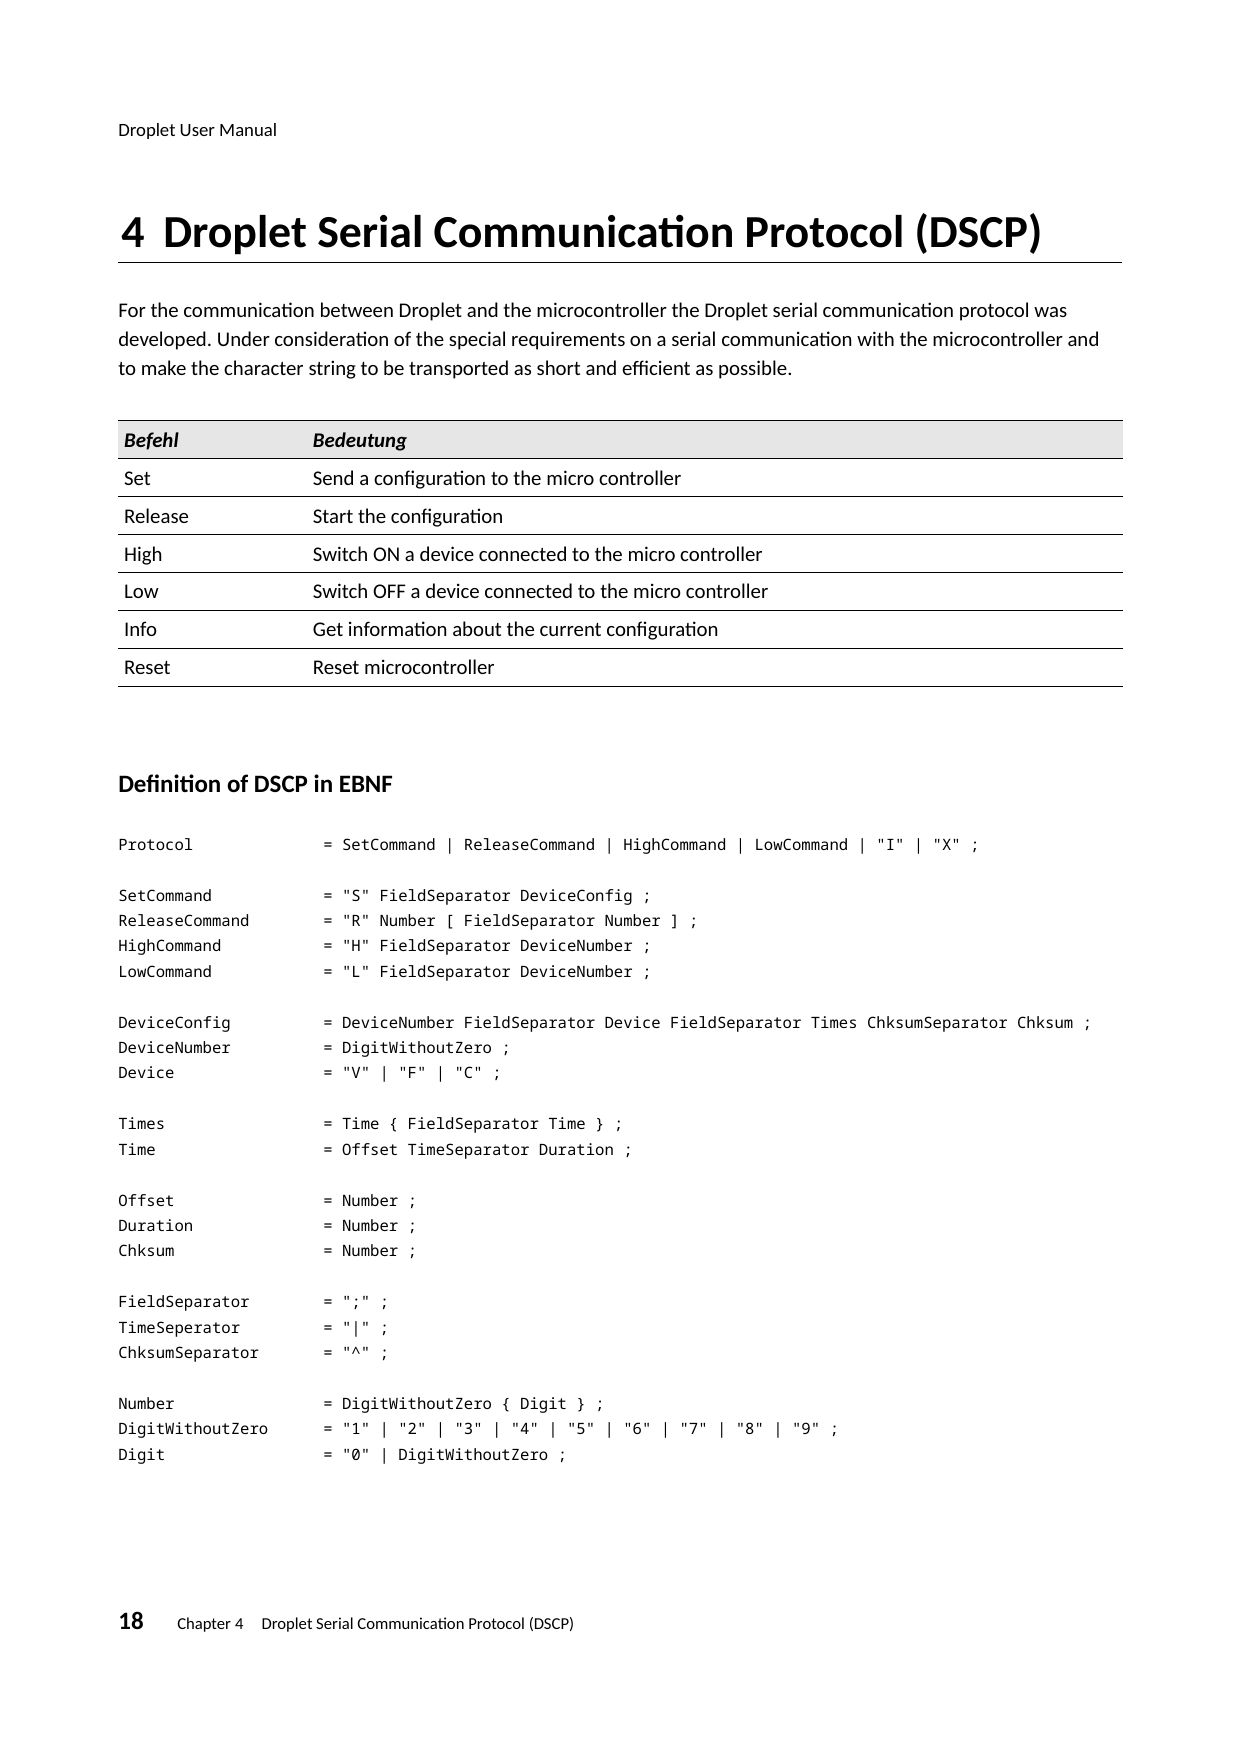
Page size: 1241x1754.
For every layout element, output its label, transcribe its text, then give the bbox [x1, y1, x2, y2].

text DigitWithoutZero = "1" | "2" | "3" | "4" | "5" | "6" | "7" | "8" | "9" ; [118, 1418, 1122, 1439]
table_cell Release [118, 497, 307, 534]
text DeviceConfig = DeviceNumber FieldSeparator Device FieldSeparator Times ChksumSeparator Chksum ; [118, 1011, 1122, 1033]
table_cell Switch ON a device connected to the micro controller [307, 535, 1123, 572]
subtitle Droplet Serial Communication Protocol (DSCP) [118, 200, 1122, 262]
table_cell Reset microcontroller [307, 649, 1123, 686]
table_cell Start the configuration [307, 497, 1123, 534]
text Digit = "0" | DigitWithoutZero ; [118, 1443, 1122, 1465]
table_header Bedeutung [307, 421, 1123, 458]
subtitle Definition of DSCP in EBNF [118, 768, 1122, 799]
text Times = Time { FieldSeparator Time } ; [118, 1113, 1122, 1134]
table_cell Switch OFF a device connected to the micro controller [307, 573, 1123, 610]
text ChksumSeparator = "^" ; [118, 1342, 1122, 1363]
table_cell Reset [118, 649, 307, 686]
text Chksum = Number ; [118, 1240, 1122, 1261]
text FieldSeparator = ";" ; [118, 1291, 1122, 1312]
table_header Befehl [118, 421, 307, 458]
text For the communication between Droplet and the microcontroller the Droplet serial communication protocol was developed. Under consideration of the special requirements on a serial communication with the microcontroller and to make the character string to be transported as short and efficient as possible. [118, 297, 1122, 381]
table_cell Low [118, 573, 307, 610]
text DeviceNumber = DigitWithoutZero ; [118, 1037, 1122, 1058]
table_cell Info [118, 611, 307, 648]
text TimeSeperator = "|" ; [118, 1316, 1122, 1338]
text Time = Offset TimeSeparator Duration ; [118, 1138, 1122, 1160]
text Protocol = SetCommand | ReleaseCommand | HighCommand | LowCommand | "I" | "X" ; [118, 833, 1122, 855]
text Number = DigitWithoutZero { Digit } ; [118, 1393, 1122, 1414]
text ReleaseCommand = "R" Number [ FieldSeparator Number ] ; [118, 910, 1122, 931]
text Duration = Number ; [118, 1215, 1122, 1236]
table_cell Get information about the current configuration [307, 611, 1123, 648]
text Device = "V" | "F" | "C" ; [118, 1062, 1122, 1083]
table_cell Set [118, 459, 307, 496]
text SetCommand = "S" FieldSeparator DeviceConfig ; [118, 884, 1122, 906]
text LowCommand = "L" FieldSeparator DeviceNumber ; [118, 961, 1122, 982]
table_cell High [118, 535, 307, 572]
table_cell Send a configuration to the micro controller [307, 459, 1123, 496]
text HighCommand = "H" FieldSeparator DeviceNumber ; [118, 935, 1122, 956]
text Offset = Number ; [118, 1189, 1122, 1211]
